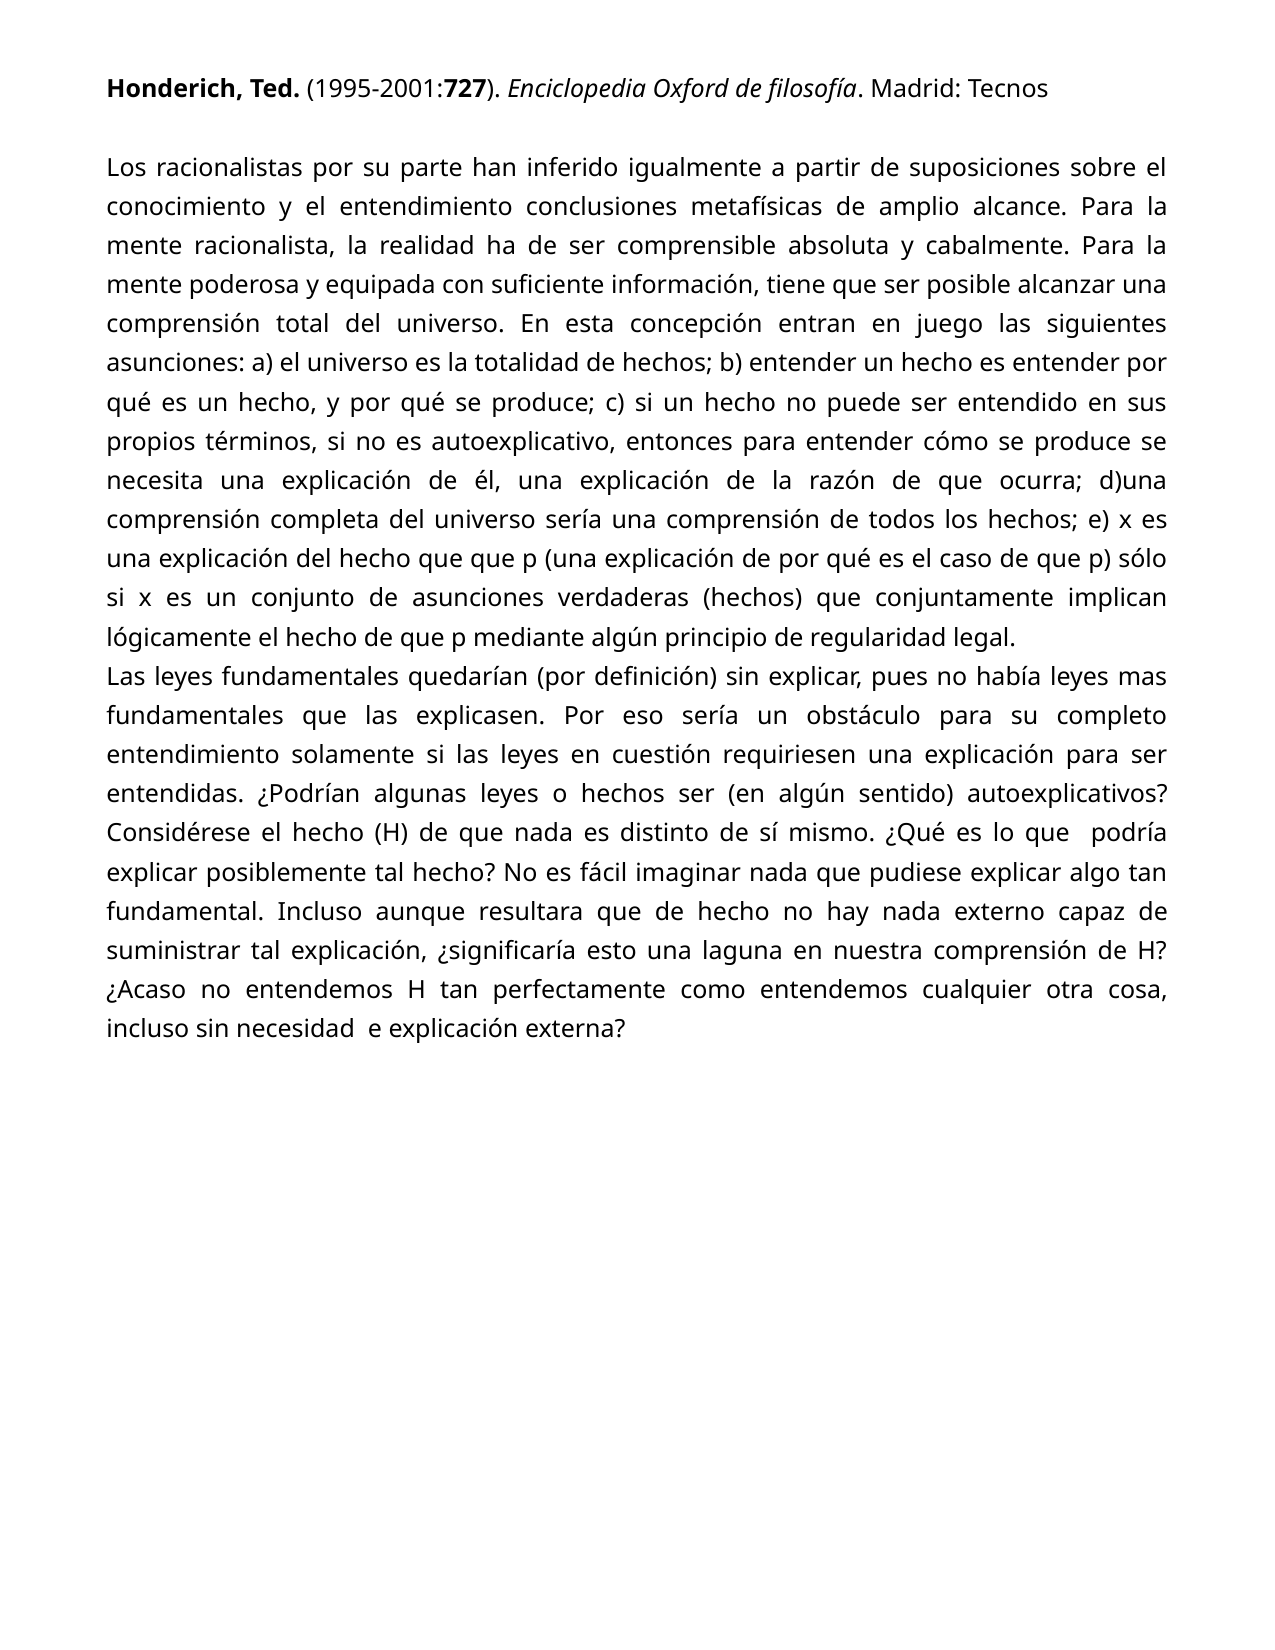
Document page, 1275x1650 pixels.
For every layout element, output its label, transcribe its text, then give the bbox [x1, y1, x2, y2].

text Honderich, Ted. (1995-2001:727). Enciclopedia Oxford de filosofía. Madrid: Tecnos [106, 71, 1169, 105]
text Las leyes fundamentales quedarían (por definición) sin explicar, pues no había leyes mas fundamentales que las explicasen. Por eso sería un obstáculo para su completo entendimiento solamente si las leyes en cuestión requiriesen una explicación para ser entendidas. ¿Podrían algunas leyes o hechos ser (en algún sentido) autoexplicativos? Considérese el hecho (H) de que nada es distinto de sí mismo. ¿Qué es lo que podría explicar posiblemente tal hecho? No es fácil imaginar nada que pudiese explicar algo tan fundamental. Incluso aunque resultara que de hecho no hay nada externo capaz de suministrar tal explicación, ¿significaría esto una laguna en nuestra comprensión de H? ¿Acaso no entendemos H tan perfectamente como entendemos cualquier otra cosa, incluso sin necesidad e explicación externa? [106, 658, 1169, 1045]
text Los racionalistas por su parte han inferido igualmente a partir de suposiciones sobre el conocimiento y el entendimiento conclusiones metafísicas de amplio alcance. Para la mente racionalista, la realidad ha de ser comprensible absoluta y cabalmente. Para la mente poderosa y equipada con suficiente información, tiene que ser posible alcanzar una comprensión total del universo. En esta concepción entran en juego las siguientes asunciones: a) el universo es la totalidad de hechos; b) entender un hecho es entender por qué es un hecho, y por qué se produce; c) si un hecho no puede ser entendido en sus propios términos, si no es autoexplicativo, entonces para entender cómo se produce se necesita una explicación de él, una explicación de la razón de que ocurra; d)una comprensión completa del universo sería una comprensión de todos los hechos; e) x es una explicación del hecho que que p (una explicación de por qué es el caso de que p) sólo si x es un conjunto de asunciones verdaderas (hechos) que conjuntamente implican lógicamente el hecho de que p mediante algún principio de regularidad legal. [106, 149, 1169, 653]
